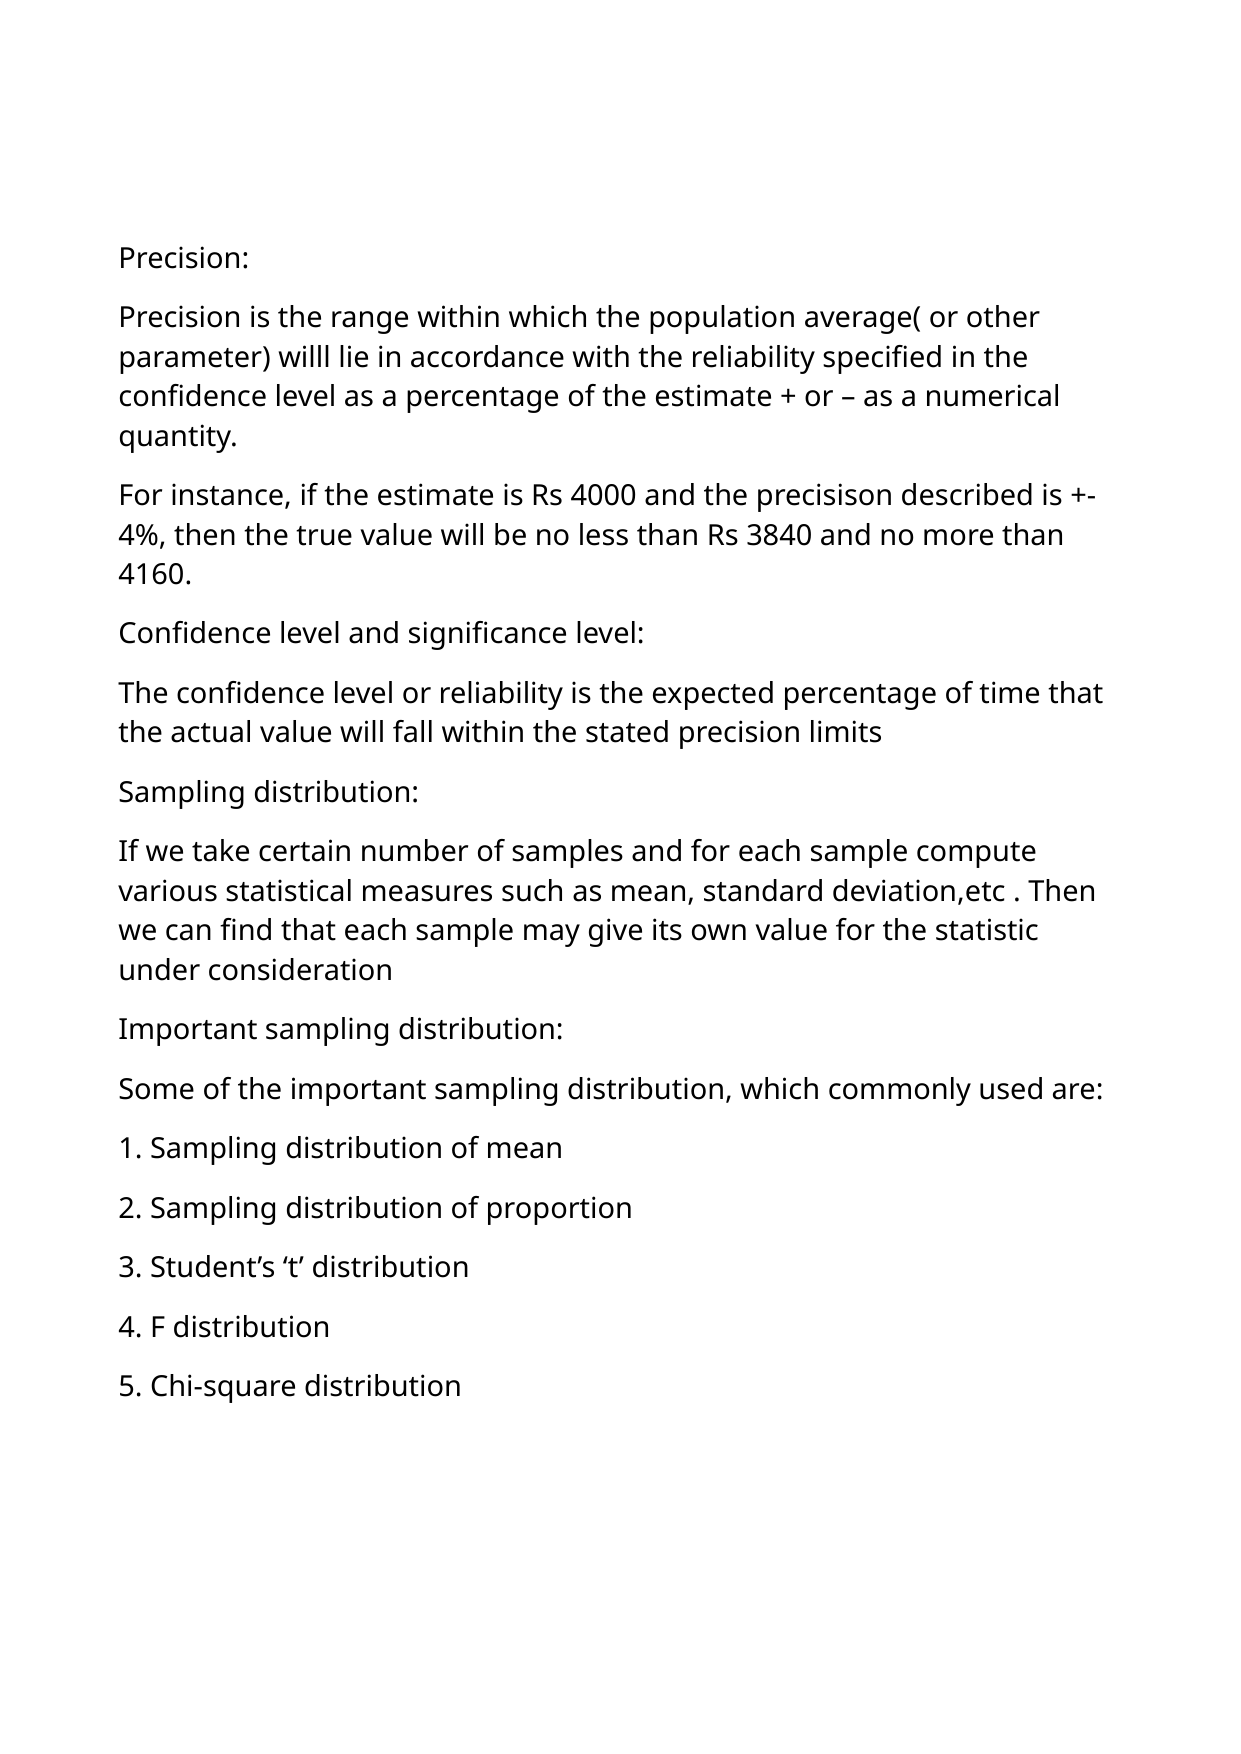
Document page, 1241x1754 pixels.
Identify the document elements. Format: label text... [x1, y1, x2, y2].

title 3. Student’s ‘t’ distribution [118, 1247, 1122, 1286]
title 2. Sampling distribution of proportion [118, 1187, 1122, 1227]
title 4. F distribution [118, 1306, 1122, 1346]
title Precision: [118, 237, 1122, 277]
title 5. Chi-square distribution [118, 1366, 1122, 1405]
title Precision is the range within which the population average( or other parameter) willl lie in accordance with the reliability specified in the confidence level as a percentage of the estimate + or – as a numerical quantity. [118, 297, 1122, 454]
title Important sampling distribution: [118, 1009, 1122, 1048]
title The confidence level or reliability is the expected percentage of time that the actual value will fall within the stated precision limits [118, 672, 1122, 751]
title Some of the important sampling distribution, which commonly used are: [118, 1068, 1122, 1108]
title 1. Sampling distribution of mean [118, 1128, 1122, 1167]
title Confidence level and significance level: [118, 613, 1122, 652]
title Sampling distribution: [118, 771, 1122, 811]
title For instance, if the estimate is Rs 4000 and the precisison described is +- 4%, then the true value will be no less than Rs 3840 and no more than 4160. [118, 474, 1122, 593]
title If we take certain number of samples and for each sample compute various statistical measures such as mean, standard deviation,etc . Then we can find that each sample may give its own value for the statistic under consideration [118, 831, 1122, 989]
